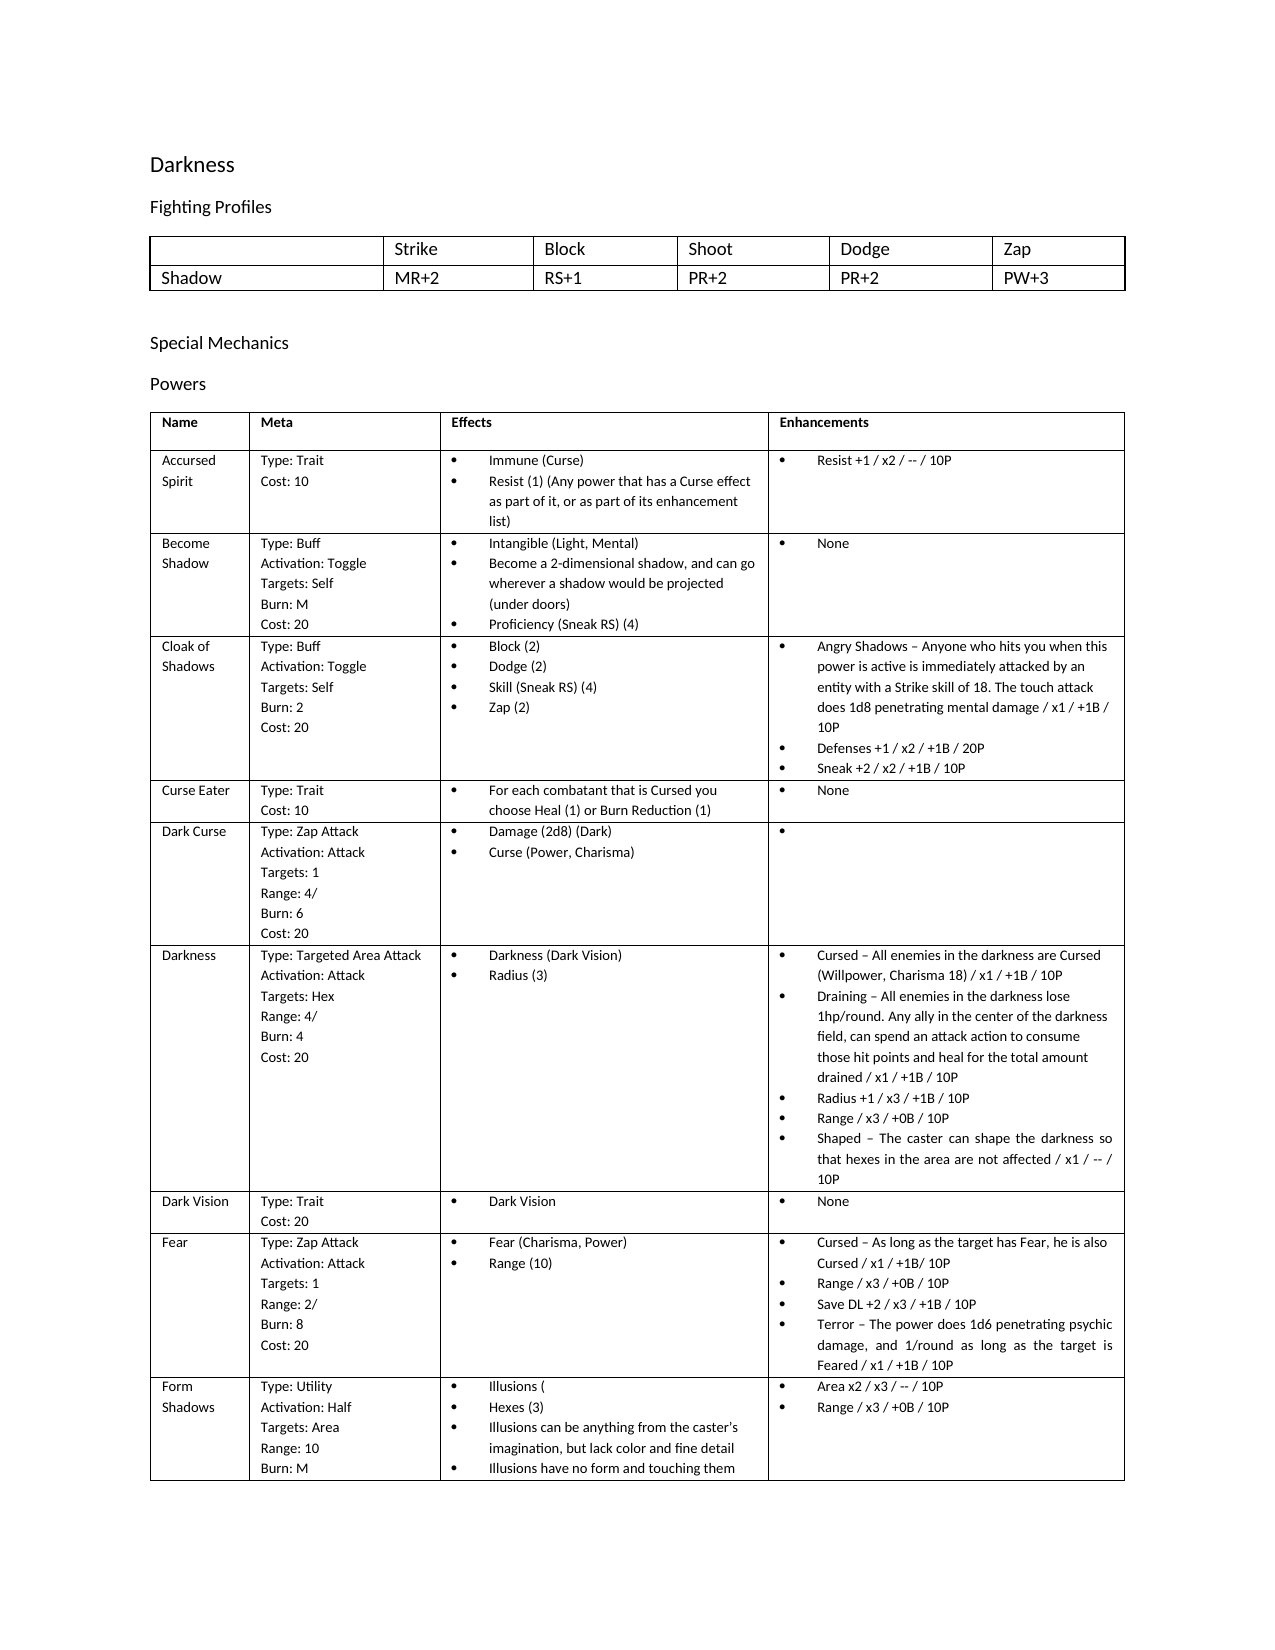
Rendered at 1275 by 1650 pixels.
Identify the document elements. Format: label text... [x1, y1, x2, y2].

table_cell Type: Targeted Area Attack Activation: Attack Targets: Hex Range: 4/ Burn: 4 Cost: 20 [250, 946, 440, 1191]
table_cell None [769, 1192, 1124, 1233]
table_cell Damage (2d8) (Dark) Curse (Power, Charisma) [441, 823, 768, 945]
table_cell None [769, 534, 1124, 636]
table_cell Illusions ( Hexes (3) Illusions can be anything from the caster’s imagination, but lack color and fine detail Illusions have no form and touching them makes this immediately apparent Negated By (Wit) In lighted areas, save at +6 [441, 1378, 768, 1479]
table_cell Become Shadow [151, 534, 249, 636]
table_cell Immune (Curse) Resist (1) (Any power that has a Curse effect as part of it, or as part of its enhancement list) [441, 451, 768, 533]
table_cell Curse Eater [151, 781, 249, 822]
table_cell [769, 823, 1124, 945]
table_cell Type: Zap Attack Activation: Attack Targets: 1 Range: 2/ Burn: 8 Cost: 20 [250, 1234, 440, 1377]
table_cell PW+3 [993, 266, 1124, 290]
table_cell Type: Zap Attack Activation: Attack Targets: 1 Range: 4/ Burn: 6 Cost: 20 [250, 823, 440, 945]
table_cell Cursed – As long as the target has Fear, he is also Cursed / x1 / +1B/ 10P Range / x3 / +0B / 10P Save DL +2 / x3 / +1B / 10P Terror – The power does 1d6 penetrating psychic damage, and 1/round as long as the target is Feared / x1 / +1B / 10P [769, 1234, 1124, 1377]
table_cell Fear (Charisma, Power) Range (10) [441, 1234, 768, 1377]
table_cell Fear [151, 1234, 249, 1377]
table_cell MR+2 [384, 266, 533, 290]
table_cell Cloak of Shadows [151, 637, 249, 780]
table_cell Darkness [151, 946, 249, 1191]
text Darkness [150, 150, 1125, 178]
table_cell Type: Utility Activation: Half Targets: Area Range: 10 Burn: M [250, 1378, 440, 1479]
table_cell For each combatant that is Cursed you choose Heal (1) or Burn Reduction (1) [441, 781, 768, 822]
table_cell Type: Buff Activation: Toggle Targets: Self Burn: M Cost: 20 [250, 534, 440, 636]
table_header Shoot [678, 237, 829, 265]
table_cell Type: Trait Cost: 20 [250, 1192, 440, 1233]
text Powers [150, 372, 1125, 395]
table_cell Intangible (Light, Mental) Become a 2-dimensional shadow, and can go wherever a shadow would be projected (under doors) Proficiency (Sneak RS) (4) [441, 534, 768, 636]
table_header Dodge [830, 237, 992, 265]
table_header Meta [250, 413, 440, 450]
table_header Strike [384, 237, 533, 265]
table_cell None [769, 781, 1124, 822]
table_header Effects [441, 413, 768, 450]
table_cell Dark Curse [151, 823, 249, 945]
table_header Zap [993, 237, 1124, 265]
table_cell Resist +1 / x2 / -- / 10P [769, 451, 1124, 533]
table_cell Accursed Spirit [151, 451, 249, 533]
table_cell Area x2 / x3 / -- / 10P Range / x3 / +0B / 10P [769, 1378, 1124, 1479]
table_cell Cursed – All enemies in the darkness are Cursed (Willpower, Charisma 18) / x1 / +1B / 10P Draining – All enemies in the darkness lose 1hp/round. Any ally in the center of the darkness field, can spend an attack action to consume those hit points and heal for the total amount drained / x1 / +1B / 10P Radius +1 / x3 / +1B / 10P Range / x3 / +0B / 10P Shaped – The caster can shape the darkness so that hexes in the area are not affected / x1 / -- / 10P [769, 946, 1124, 1191]
table_cell Type: Trait Cost: 10 [250, 451, 440, 533]
table_cell Type: Trait Cost: 10 [250, 781, 440, 822]
text Special Mechanics [150, 331, 1125, 354]
table_cell Darkness (Dark Vision) Radius (3) [441, 946, 768, 1191]
table_header Name [151, 413, 249, 450]
table_cell PR+2 [830, 266, 992, 290]
table_cell Type: Buff Activation: Toggle Targets: Self Burn: 2 Cost: 20 [250, 637, 440, 780]
table_cell RS+1 [534, 266, 677, 290]
table_header Block [534, 237, 677, 265]
table_cell Dark Vision [441, 1192, 768, 1233]
table_cell Form Shadows [151, 1378, 249, 1479]
table_cell PR+2 [678, 266, 829, 290]
table_cell Dark Vision [151, 1192, 249, 1233]
table_cell Block (2) Dodge (2) Skill (Sneak RS) (4) Zap (2) [441, 637, 768, 780]
table_header [151, 237, 383, 265]
table_header Enhancements [769, 413, 1124, 450]
table_cell Angry Shadows – Anyone who hits you when this power is active is immediately attacked by an entity with a Strike skill of 18. The touch attack does 1d8 penetrating mental damage / x1 / +1B / 10P Defenses +1 / x2 / +1B / 20P Sneak +2 / x2 / +1B / 10P [769, 637, 1124, 780]
text Fighting Profiles [150, 196, 1125, 219]
table_cell Shadow [151, 266, 383, 290]
